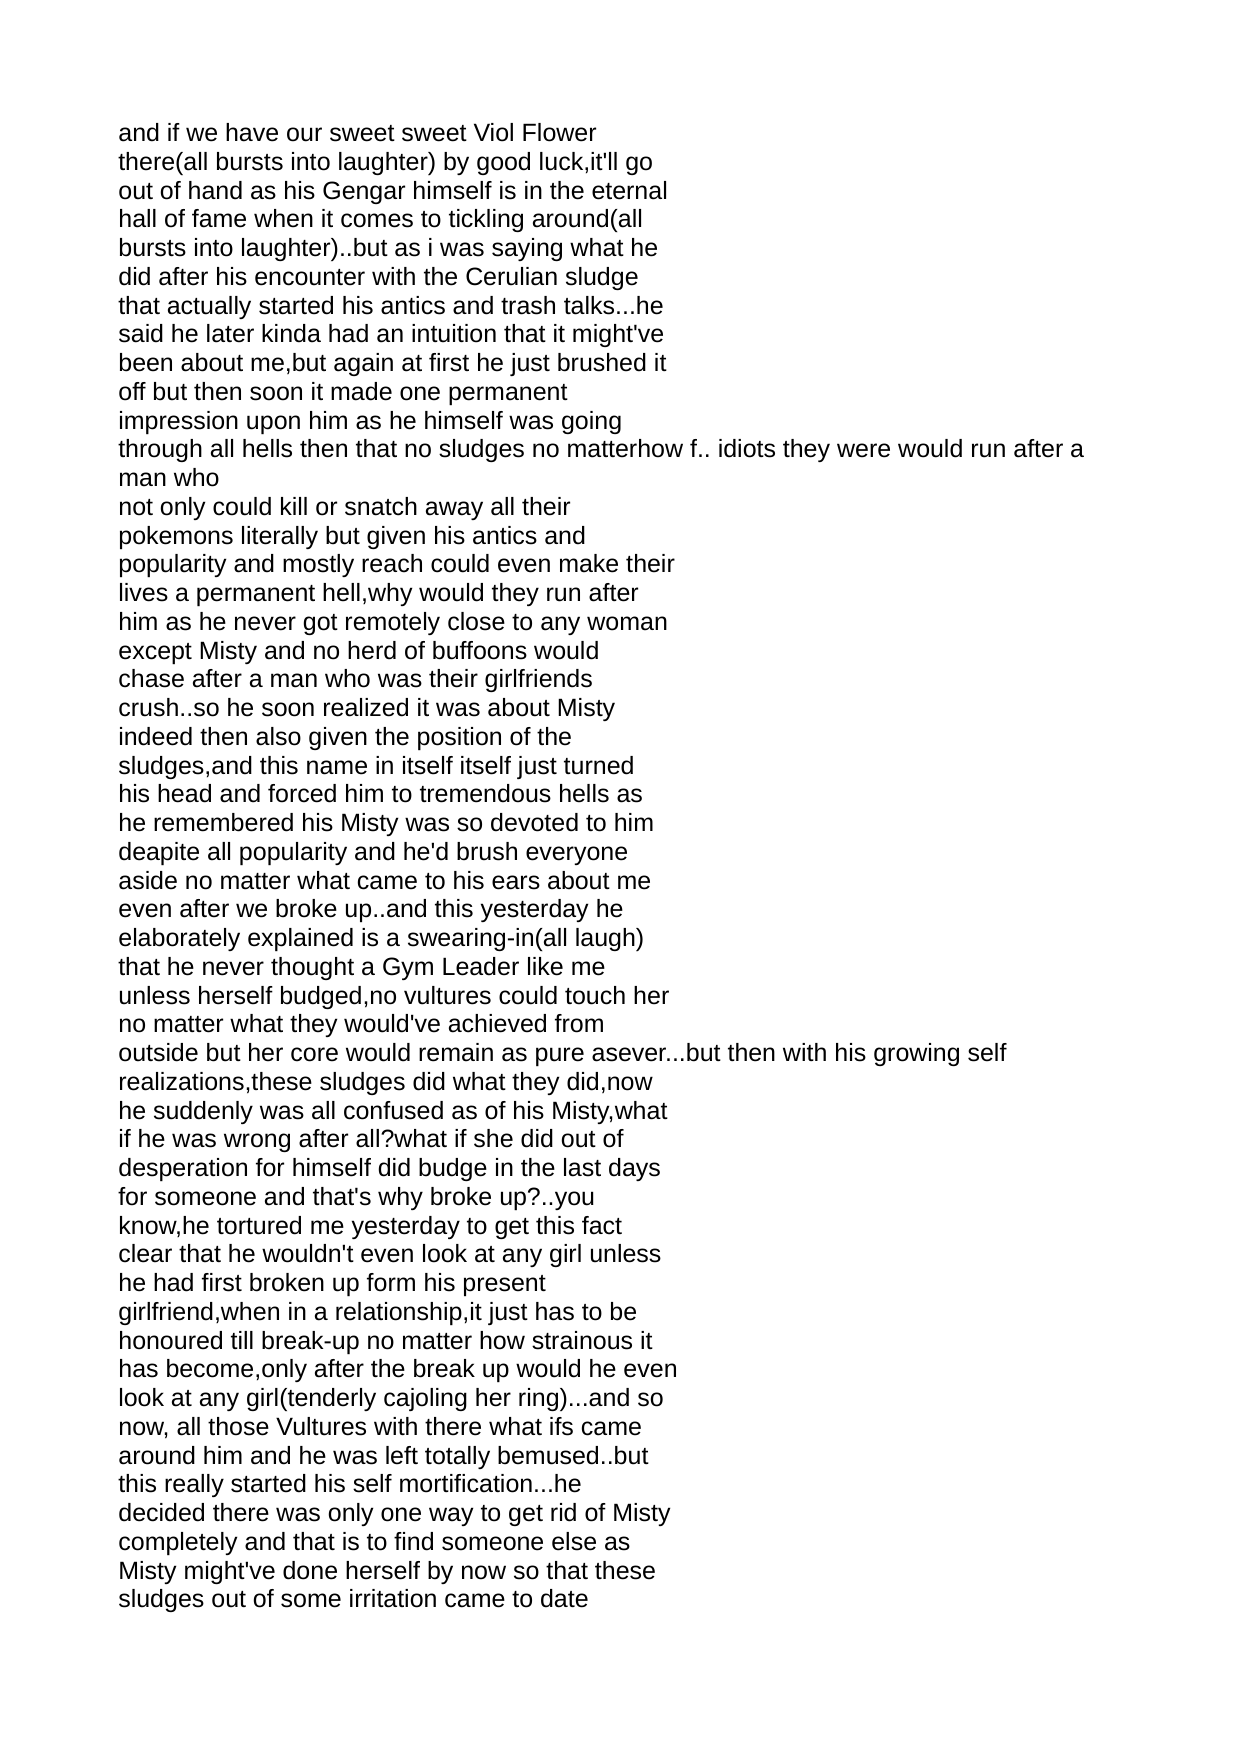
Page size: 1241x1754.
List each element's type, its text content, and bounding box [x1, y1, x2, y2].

text now, all those Vultures with there what ifs came [118, 1412, 1122, 1441]
text impression upon him as he himself was going [118, 406, 1122, 434]
text sludges out of some irritation came to date [118, 1584, 1122, 1613]
text even after we broke up..and this yesterday he [118, 894, 1122, 923]
text hall of fame when it comes to tickling around(all [118, 204, 1122, 233]
text him as he never got remotely close to any woman [118, 607, 1122, 636]
text no matter what they would've achieved from [118, 1009, 1122, 1038]
text he remembered his Misty was so devoted to him [118, 808, 1122, 837]
text aside no matter what came to his ears about me [118, 866, 1122, 894]
text bursts into laughter)..but as i was saying what he [118, 233, 1122, 262]
text clear that he wouldn't even look at any girl unless [118, 1239, 1122, 1268]
text this really started his self mortification...he [118, 1469, 1122, 1498]
text out of hand as his Gengar himself is in the eternal [118, 176, 1122, 204]
text said he later kinda had an intuition that it might've [118, 319, 1122, 348]
text if he was wrong after all?what if she did out of [118, 1124, 1122, 1153]
text know,he tortured me yesterday to get this fact [118, 1211, 1122, 1239]
text there(all bursts into laughter) by good luck,it'll go [118, 147, 1122, 176]
text lives a permanent hell,why would they run after [118, 578, 1122, 607]
text indeed then also given the position of the [118, 722, 1122, 751]
text desperation for himself did budge in the last days [118, 1153, 1122, 1182]
text been about me,but again at first he just brushed it [118, 348, 1122, 377]
text Misty might've done herself by now so that these [118, 1556, 1122, 1584]
text for someone and that's why broke up?..you [118, 1182, 1122, 1211]
text did after his encounter with the Cerulian sludge [118, 262, 1122, 291]
text pokemons literally but given his antics and [118, 521, 1122, 549]
text unless herself budged,no vultures could touch her [118, 981, 1122, 1009]
text that he never thought a Gym Leader like me [118, 952, 1122, 981]
text he had first broken up form his present [118, 1268, 1122, 1297]
text chase after a man who was their girlfriends [118, 664, 1122, 693]
text elaborately explained is a swearing-in(all laugh) [118, 923, 1122, 952]
text deapite all popularity and he'd brush everyone [118, 837, 1122, 866]
text outside but her core would remain as pure asever...but then with his growing self [118, 1038, 1122, 1067]
text he suddenly was all confused as of his Misty,what [118, 1096, 1122, 1124]
text popularity and mostly reach could even make their [118, 549, 1122, 578]
text realizations,these sludges did what they did,now [118, 1067, 1122, 1096]
text his head and forced him to tremendous hells as [118, 779, 1122, 808]
text decided there was only one way to get rid of Misty [118, 1498, 1122, 1527]
text around him and he was left totally bemused..but [118, 1441, 1122, 1469]
text girlfriend,when in a relationship,it just has to be [118, 1297, 1122, 1326]
text that actually started his antics and trash talks...he [118, 291, 1122, 319]
text not only could kill or snatch away all their [118, 492, 1122, 521]
text look at any girl(tenderly cajoling her ring)...and so [118, 1383, 1122, 1412]
text has become,only after the break up would he even [118, 1354, 1122, 1383]
text sludges,and this name in itself itself just turned [118, 751, 1122, 779]
text through all hells then that no sludges no matterhow f.. idiots they were would run after a man who [118, 434, 1122, 492]
text off but then soon it made one permanent [118, 377, 1122, 406]
text except Misty and no herd of buffoons would [118, 636, 1122, 664]
text crush..so he soon realized it was about Misty [118, 693, 1122, 722]
text completely and that is to find someone else as [118, 1527, 1122, 1556]
text and if we have our sweet sweet Viol Flower [118, 118, 1122, 147]
text honoured till break-up no matter how strainous it [118, 1326, 1122, 1354]
